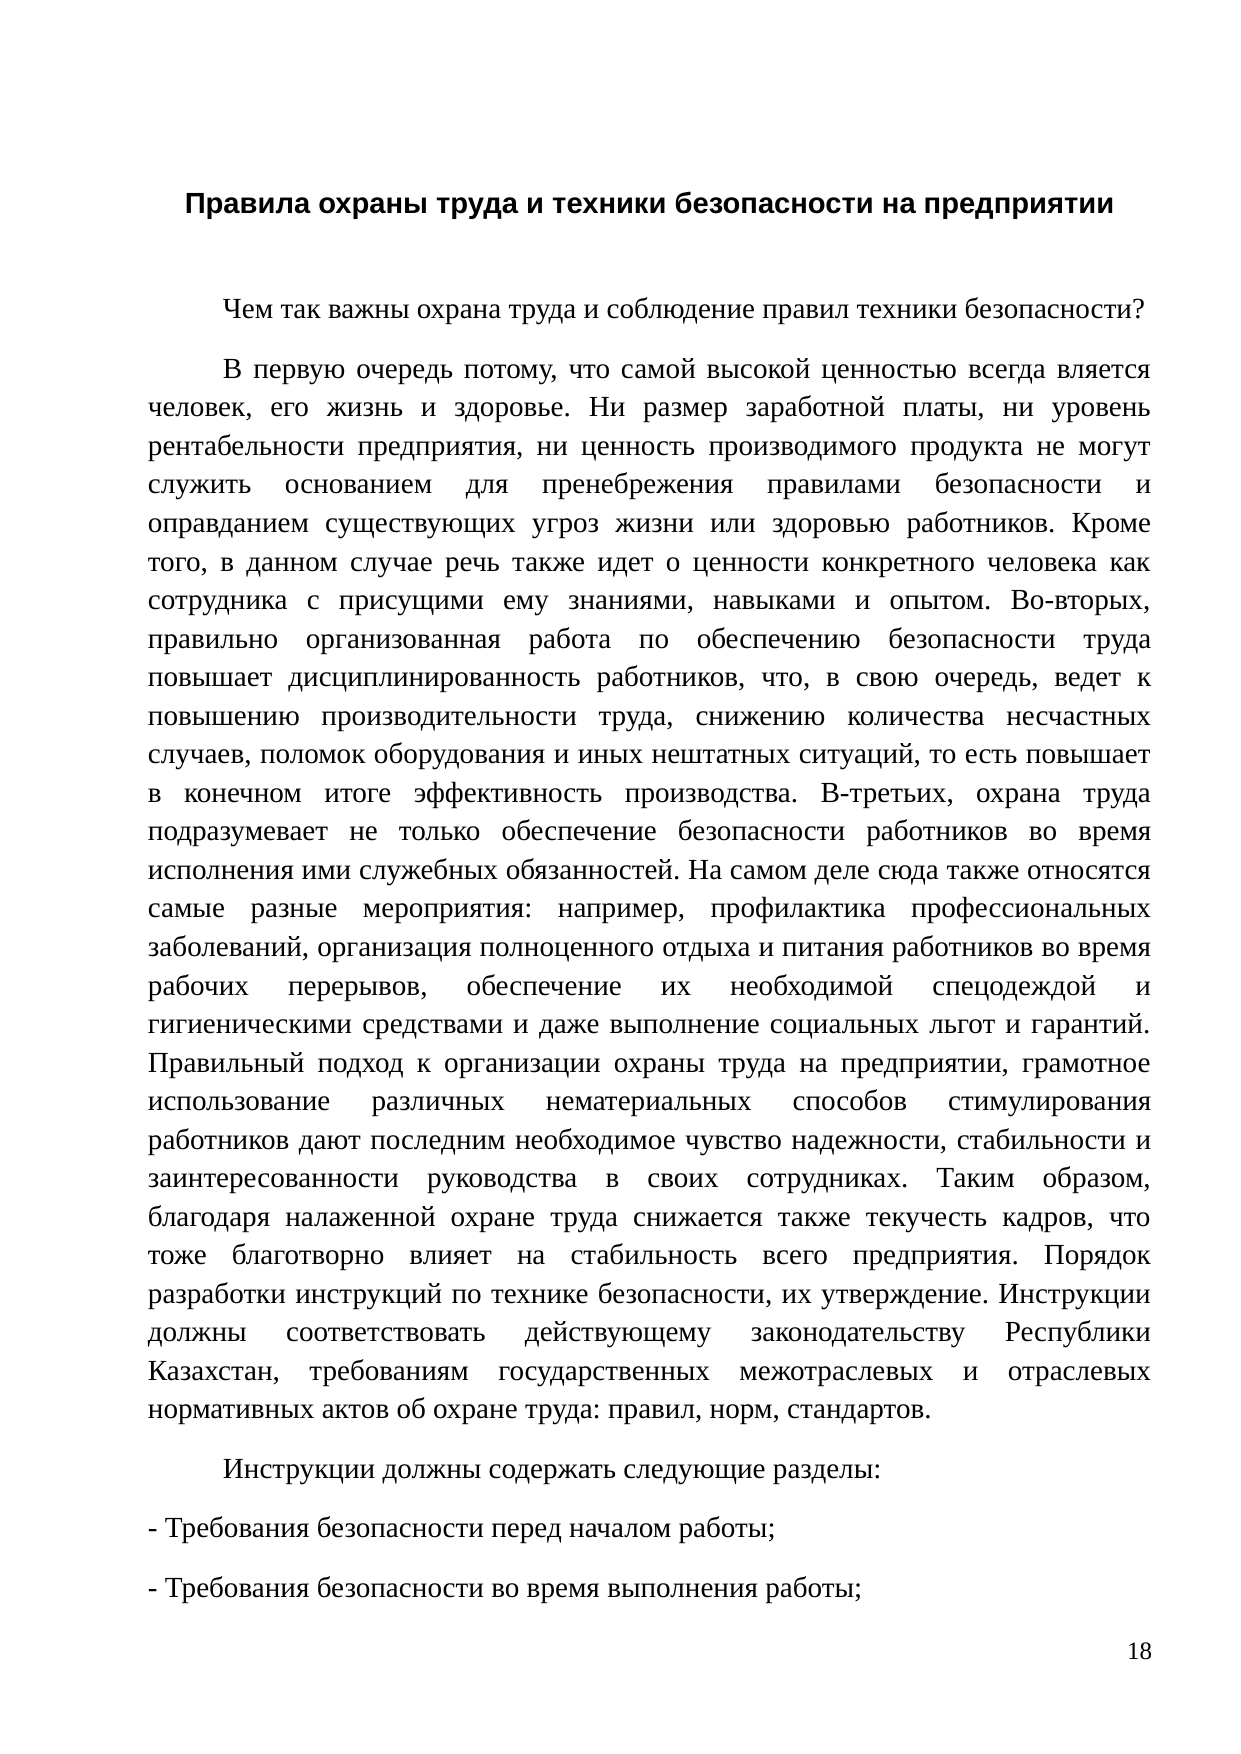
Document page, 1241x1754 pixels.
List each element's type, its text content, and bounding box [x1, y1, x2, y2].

text - Требования безопасности перед началом работы; [148, 1510, 1152, 1544]
subtitle Правила охраны труда и техники безопасности на предприятии [148, 186, 1152, 220]
text Чем так важны охрана труда и соблюдение правил техники безопасности? [148, 292, 1152, 325]
text - Требования безопасности во время выполнения работы; [148, 1570, 1152, 1603]
text Инструкции должны содержать следующие разделы: [148, 1451, 1152, 1484]
text В первую очередь потому, что самой высокой ценностью всегда вляется человек, его жизнь и здоровье. Ни размер заработной платы, ни уровень рентабельности предприятия, ни ценность производимого продукта не могут служить основанием для пренебрежения правилами безопасности и оправданием существующих угроз жизни или здоровью работников. Кроме того, в данном случае речь также идет о ценности конкретного человека как сотрудника с присущими ему знаниями, навыками и опытом. Во-вторых, правильно организованная работа по обеспечению безопасности труда повышает дисциплинированность работников, что, в свою очередь, ведет к повышению производительности труда, снижению количества несчастных случаев, поломок оборудования и иных нештатных ситуаций, то есть повышает в конечном итоге эффективность производства. В-третьих, охрана труда подразумевает не только обеспечение безопасности работников во время исполнения ими служебных обязанностей. На самом деле сюда также относятся самые разные мероприятия: например, профилактика профессиональных заболеваний, организация полноценного отдыха и питания работников во время рабочих перерывов, обеспечение их необходимой спецодеждой и гигиеническими средствами и даже выполнение социальных льгот и гарантий. Правильный подход к организации охраны труда на предприятии, грамотное использование различных нематериальных способов стимулирования работников дают последним необходимое чувство надежности, стабильности и заинтересованности руководства в своих сотрудниках. Таким образом, благодаря налаженной охране труда снижается также текучесть кадров, что тоже благотворно влияет на стабильность всего предприятия. Порядок разработки инструкций по технике безопасности, их утверждение. Инструкции должны соответствовать действующему законодательству Республики Казахстан, требованиям государственных межотраслевых и отраслевых нормативных актов об охране труда: правил, норм, стандартов. [148, 351, 1152, 1425]
